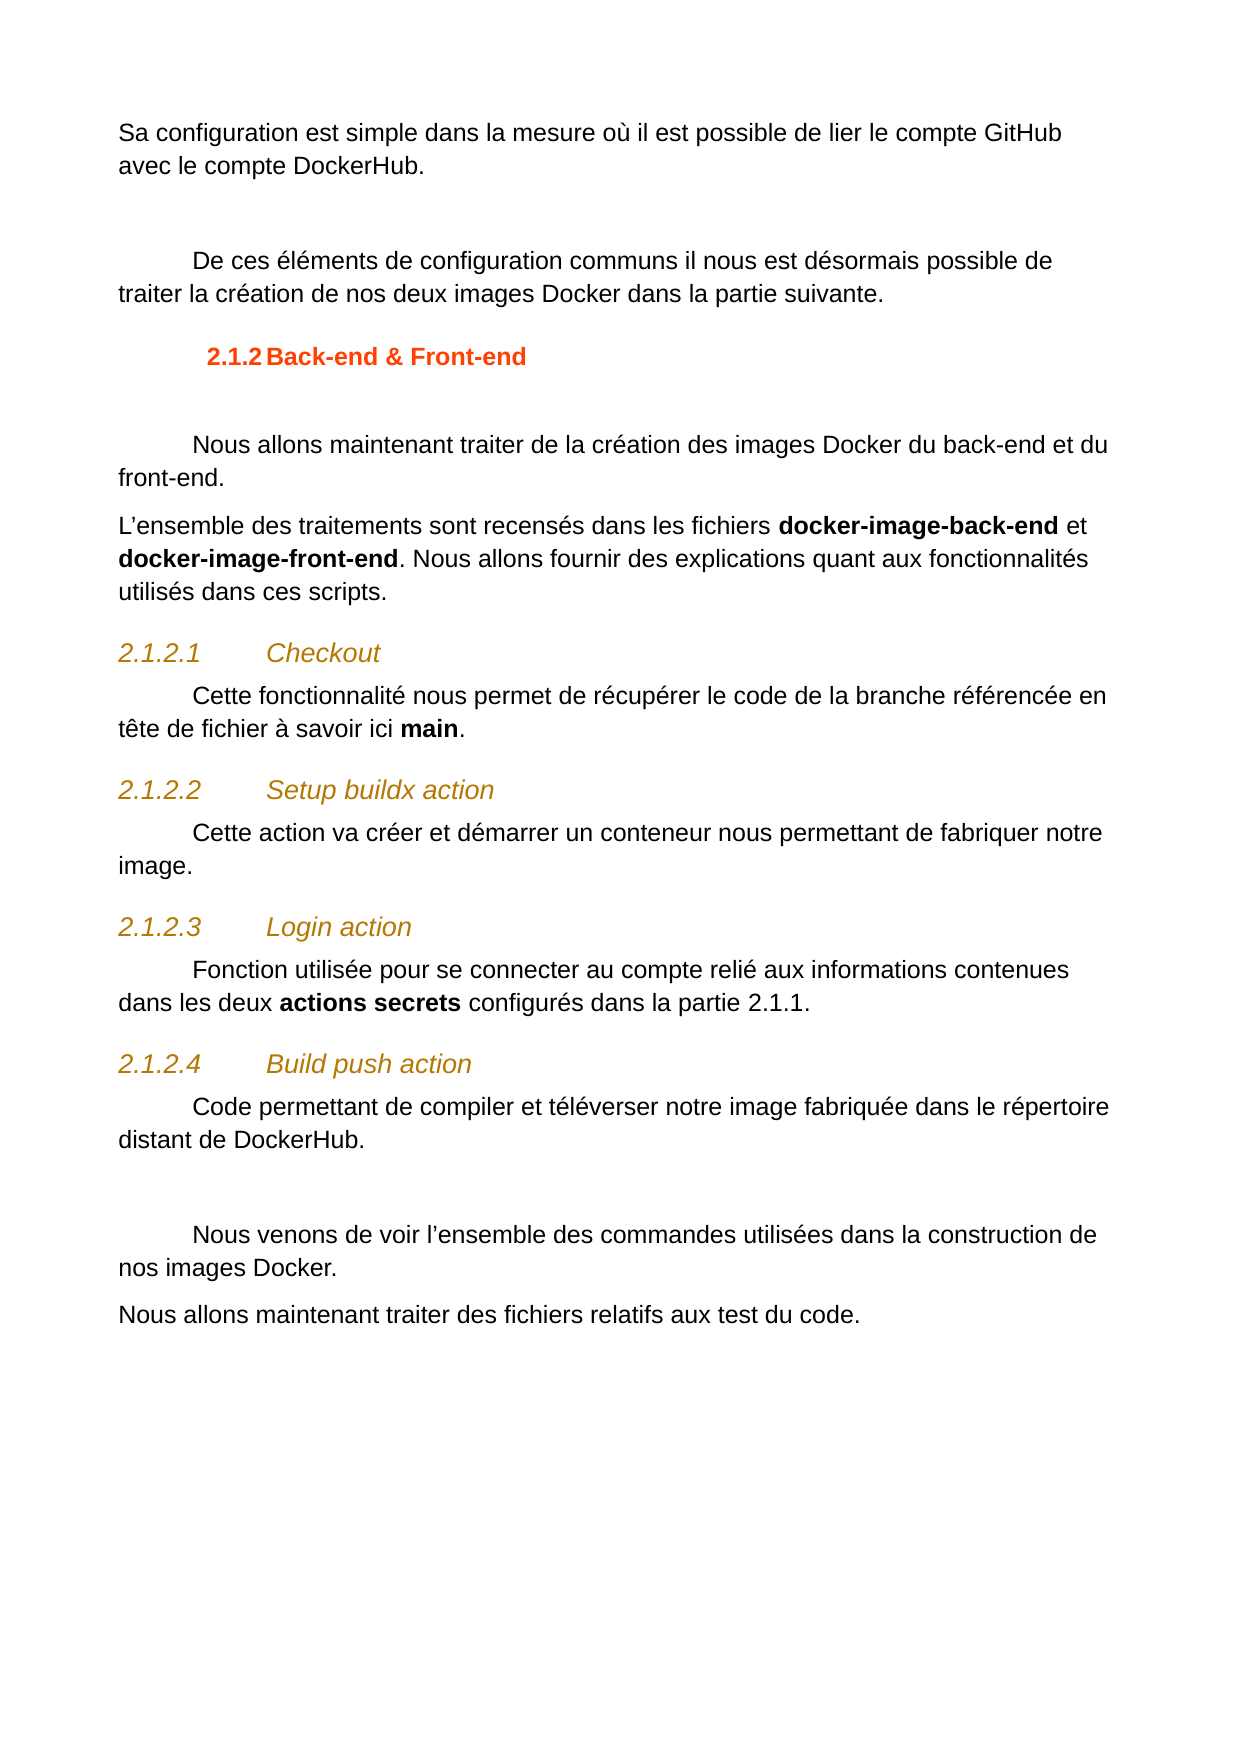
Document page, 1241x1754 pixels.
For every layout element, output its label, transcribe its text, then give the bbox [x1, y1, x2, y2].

subtitle Login action [118, 911, 1122, 942]
text Code permettant de compiler et téléverser notre image fabriquée dans le répertoire distant de DockerHub. [118, 1092, 1122, 1153]
text Fonction utilisée pour se connecter au compte relié aux informations contenues dans les deux actions secrets configurés dans la partie 2.1.1. [118, 955, 1122, 1016]
text Sa configuration est simple dans la mesure où il est possible de lier le compte GitHub avec le compte DockerHub. [118, 118, 1122, 180]
subtitle Setup buildx action [118, 774, 1122, 805]
text Cette fonctionnalité nous permet de récupérer le code de la branche référencée en tête de fichier à savoir ici main. [118, 681, 1122, 743]
text De ces éléments de configuration communs il nous est désormais possible de traiter la création de nos deux images Docker dans la partie suivante. [118, 246, 1122, 308]
subtitle Checkout [118, 637, 1122, 668]
text L’ensemble des traitements sont recensés dans les fichiers docker-image-back-end et docker-image-front-end. Nous allons fournir des explications quant aux fonctionnalités utilisés dans ces scripts. [118, 511, 1122, 606]
text Cette action va créer et démarrer un conteneur nous permettant de fabriquer notre image. [118, 818, 1122, 879]
text Nous venons de voir l’ensemble des commandes utilisées dans la construction de nos images Docker. [118, 1220, 1122, 1282]
text Nous allons maintenant traiter des fichiers relatifs aux test du code. [118, 1300, 1122, 1329]
text Nous allons maintenant traiter de la création des images Docker du back-end et du front-end. [118, 430, 1122, 492]
subtitle Back-end & Front-end [118, 342, 1122, 370]
subtitle Build push action [118, 1048, 1122, 1079]
